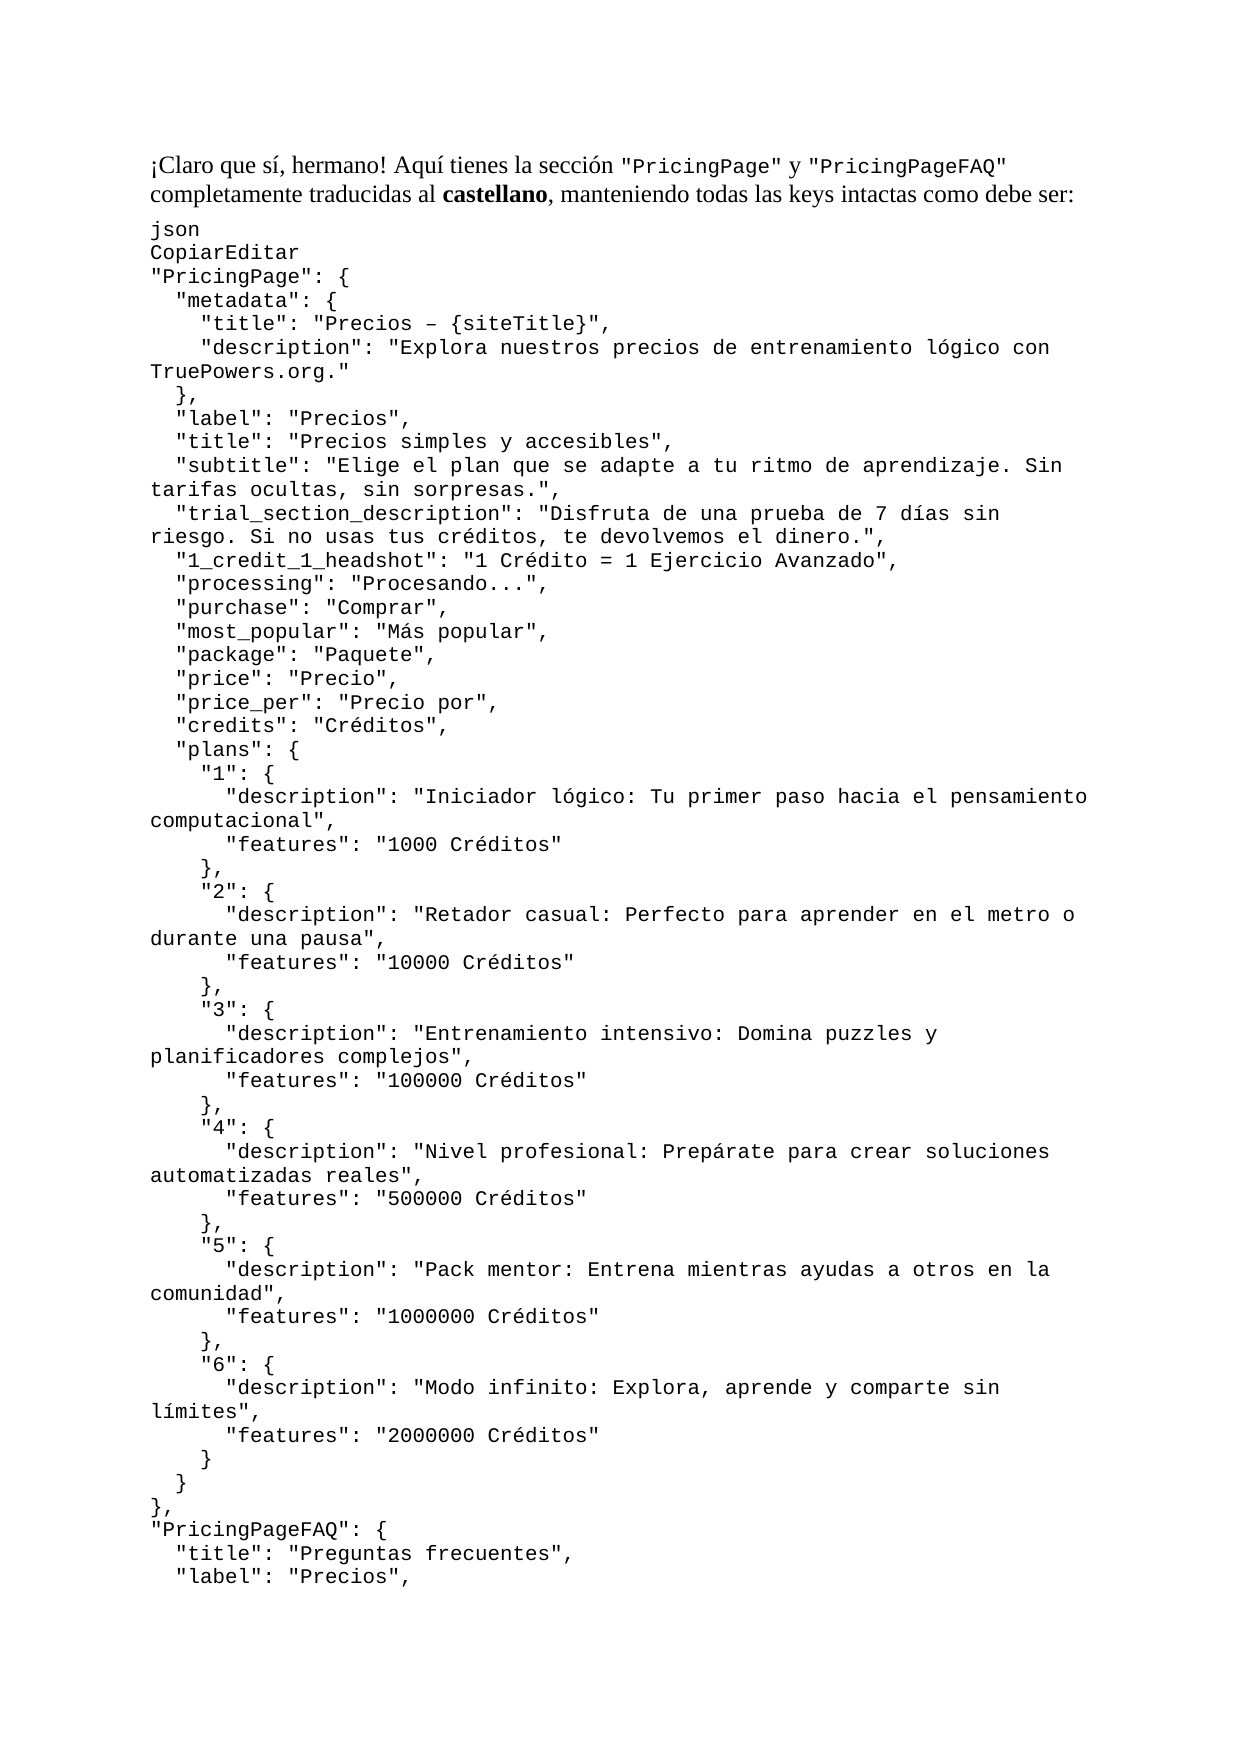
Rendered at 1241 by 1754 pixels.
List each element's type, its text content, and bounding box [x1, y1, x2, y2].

text "description": "Iniciador lógico: Tu primer paso hacia el pensamiento computacional", [150, 786, 1090, 833]
text "PricingPage": { [150, 266, 1090, 290]
text "features": "1000 Créditos" [150, 833, 1090, 857]
text "price": "Precio", [150, 668, 1090, 692]
text "description": "Pack mentor: Entrena mientras ayudas a otros en la comunidad", [150, 1259, 1090, 1306]
text "processing": "Procesando...", [150, 573, 1090, 597]
text "features": "1000000 Créditos" [150, 1306, 1090, 1330]
text "metadata": { [150, 290, 1090, 313]
text "description": "Entrenamiento intensivo: Domina puzzles y planificadores complejos", [150, 1023, 1090, 1070]
text ¡Claro que sí, hermano! Aquí tienes la sección "PricingPage" y "PricingPageFAQ" completamente traducidas al castellano, manteniendo todas las keys intactas como debe ser: [150, 150, 1090, 208]
text "features": "10000 Créditos" [150, 952, 1090, 975]
text }, [150, 975, 1090, 999]
text json [150, 219, 1090, 242]
text "features": "2000000 Créditos" [150, 1425, 1090, 1448]
text } [150, 1472, 1090, 1496]
text }, [150, 384, 1090, 408]
text "description": "Modo infinito: Explora, aprende y comparte sin límites", [150, 1377, 1090, 1425]
text "5": { [150, 1236, 1090, 1259]
text "purchase": "Comprar", [150, 597, 1090, 621]
text "2": { [150, 881, 1090, 904]
text "description": "Nivel profesional: Prepárate para crear soluciones automatizadas reales", [150, 1141, 1090, 1188]
text "price_per": "Precio por", [150, 692, 1090, 715]
text "title": "Precios simples y accesibles", [150, 432, 1090, 455]
text "plans": { [150, 739, 1090, 763]
text "credits": "Créditos", [150, 715, 1090, 739]
text "1": { [150, 763, 1090, 786]
text }, [150, 1094, 1090, 1117]
text "features": "500000 Créditos" [150, 1188, 1090, 1212]
text "trial_section_description": "Disfruta de una prueba de 7 días sin riesgo. Si no usas tus créditos, te devolvemos el dinero.", [150, 502, 1090, 550]
text } [150, 1448, 1090, 1472]
text "description": "Retador casual: Perfecto para aprender en el metro o durante una pausa", [150, 904, 1090, 952]
text "4": { [150, 1117, 1090, 1141]
text "1_credit_1_headshot": "1 Crédito = 1 Ejercicio Avanzado", [150, 550, 1090, 573]
text "label": "Precios", [150, 1567, 1090, 1590]
text CopiarEditar [150, 242, 1090, 266]
text }, [150, 1496, 1090, 1519]
text "most_popular": "Más popular", [150, 621, 1090, 644]
text "PricingPageFAQ": { [150, 1519, 1090, 1543]
text "features": "100000 Créditos" [150, 1070, 1090, 1094]
text "description": "Explora nuestros precios de entrenamiento lógico con TruePowers.org." [150, 337, 1090, 384]
text "title": "Preguntas frecuentes", [150, 1543, 1090, 1567]
text }, [150, 1330, 1090, 1354]
text }, [150, 857, 1090, 881]
text "title": "Precios – {siteTitle}", [150, 313, 1090, 337]
text "3": { [150, 999, 1090, 1023]
text }, [150, 1212, 1090, 1236]
text "package": "Paquete", [150, 644, 1090, 668]
text "subtitle": "Elige el plan que se adapte a tu ritmo de aprendizaje. Sin tarifas ocultas, sin sorpresas.", [150, 455, 1090, 502]
text "label": "Precios", [150, 408, 1090, 432]
text "6": { [150, 1354, 1090, 1377]
